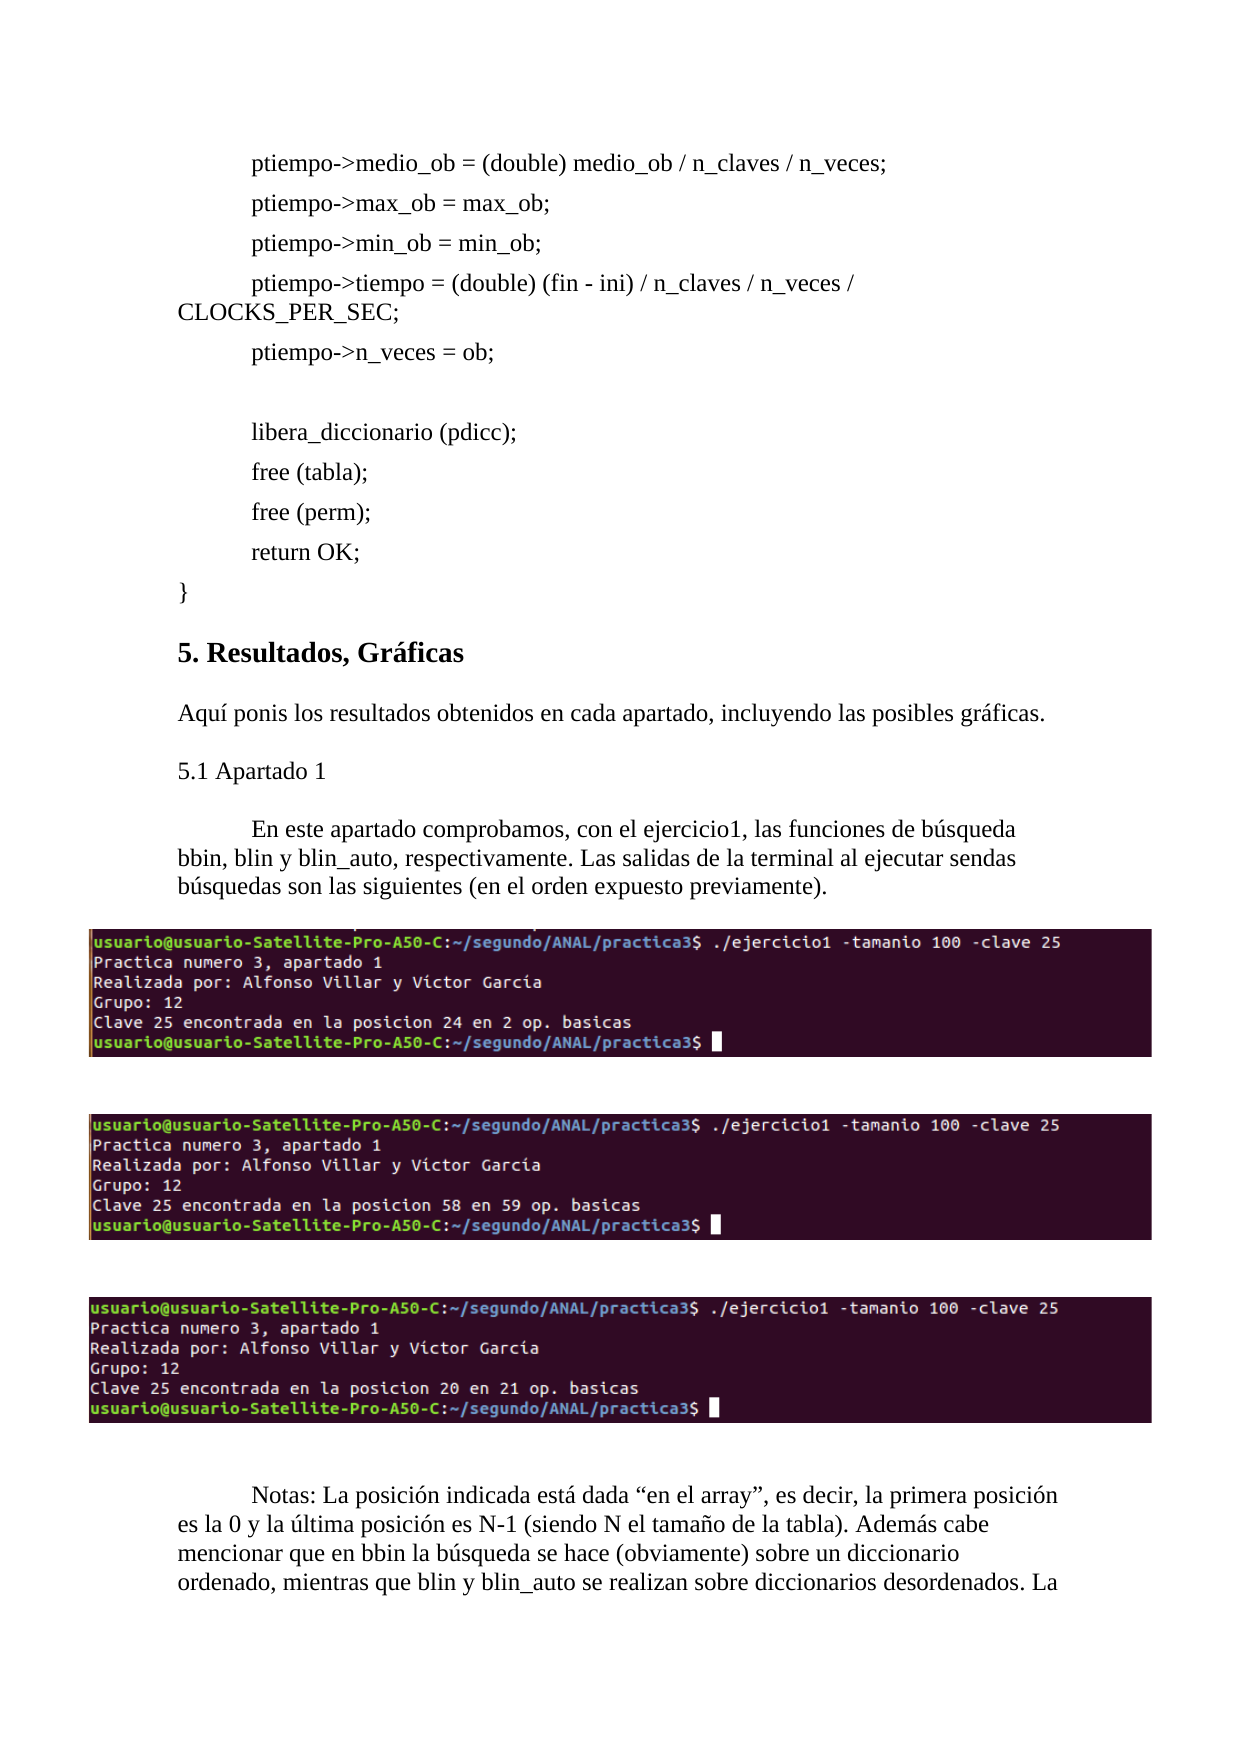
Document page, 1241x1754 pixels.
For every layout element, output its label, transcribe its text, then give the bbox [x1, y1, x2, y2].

text Aquí ponis los resultados obtenidos en cada apartado, incluyendo las posibles gráficas. [177, 698, 1063, 727]
text ptiempo->medio_ob = (double) medio_ob / n_claves / n_veces; [177, 148, 1063, 176]
text } [177, 577, 1063, 606]
text free (tabla); [177, 457, 1063, 486]
picture [88, 1297, 1152, 1423]
text ptiempo->tiempo = (double) (fin - ini) / n_claves / n_veces / CLOCKS_PER_SEC; [177, 268, 1063, 325]
text ptiempo->min_ob = min_ob; [177, 228, 1063, 257]
picture [88, 929, 1152, 1057]
text free (perm); [177, 497, 1063, 526]
text ptiempo->n_veces = ob; [177, 337, 1063, 366]
text 5.1 Apartado 1 [177, 756, 1063, 785]
picture [88, 1114, 1152, 1240]
text 5. Resultados, Gráficas [177, 635, 1063, 669]
text return OK; [177, 537, 1063, 566]
text libera_diccionario (pdicc); [177, 417, 1063, 446]
text ptiempo->max_ob = max_ob; [177, 188, 1063, 216]
text Notas: La posición indicada está dada “en el array”, es decir, la primera posición es la 0 y la última posición es N-1 (siendo N el tamaño de la tabla). Además cabe mencionar que en bbin la búsqueda se hace (obviamente) sobre un diccionario ordenado, mientras que blin y blin_auto se realizan sobre diccionarios desordenados. La [177, 1480, 1063, 1595]
text En este apartado comprobamos, con el ejercicio1, las funciones de búsqueda bbin, blin y blin_auto, respectivamente. Las salidas de la terminal al ejecutar sendas búsquedas son las siguientes (en el orden expuesto previamente). [177, 814, 1063, 900]
